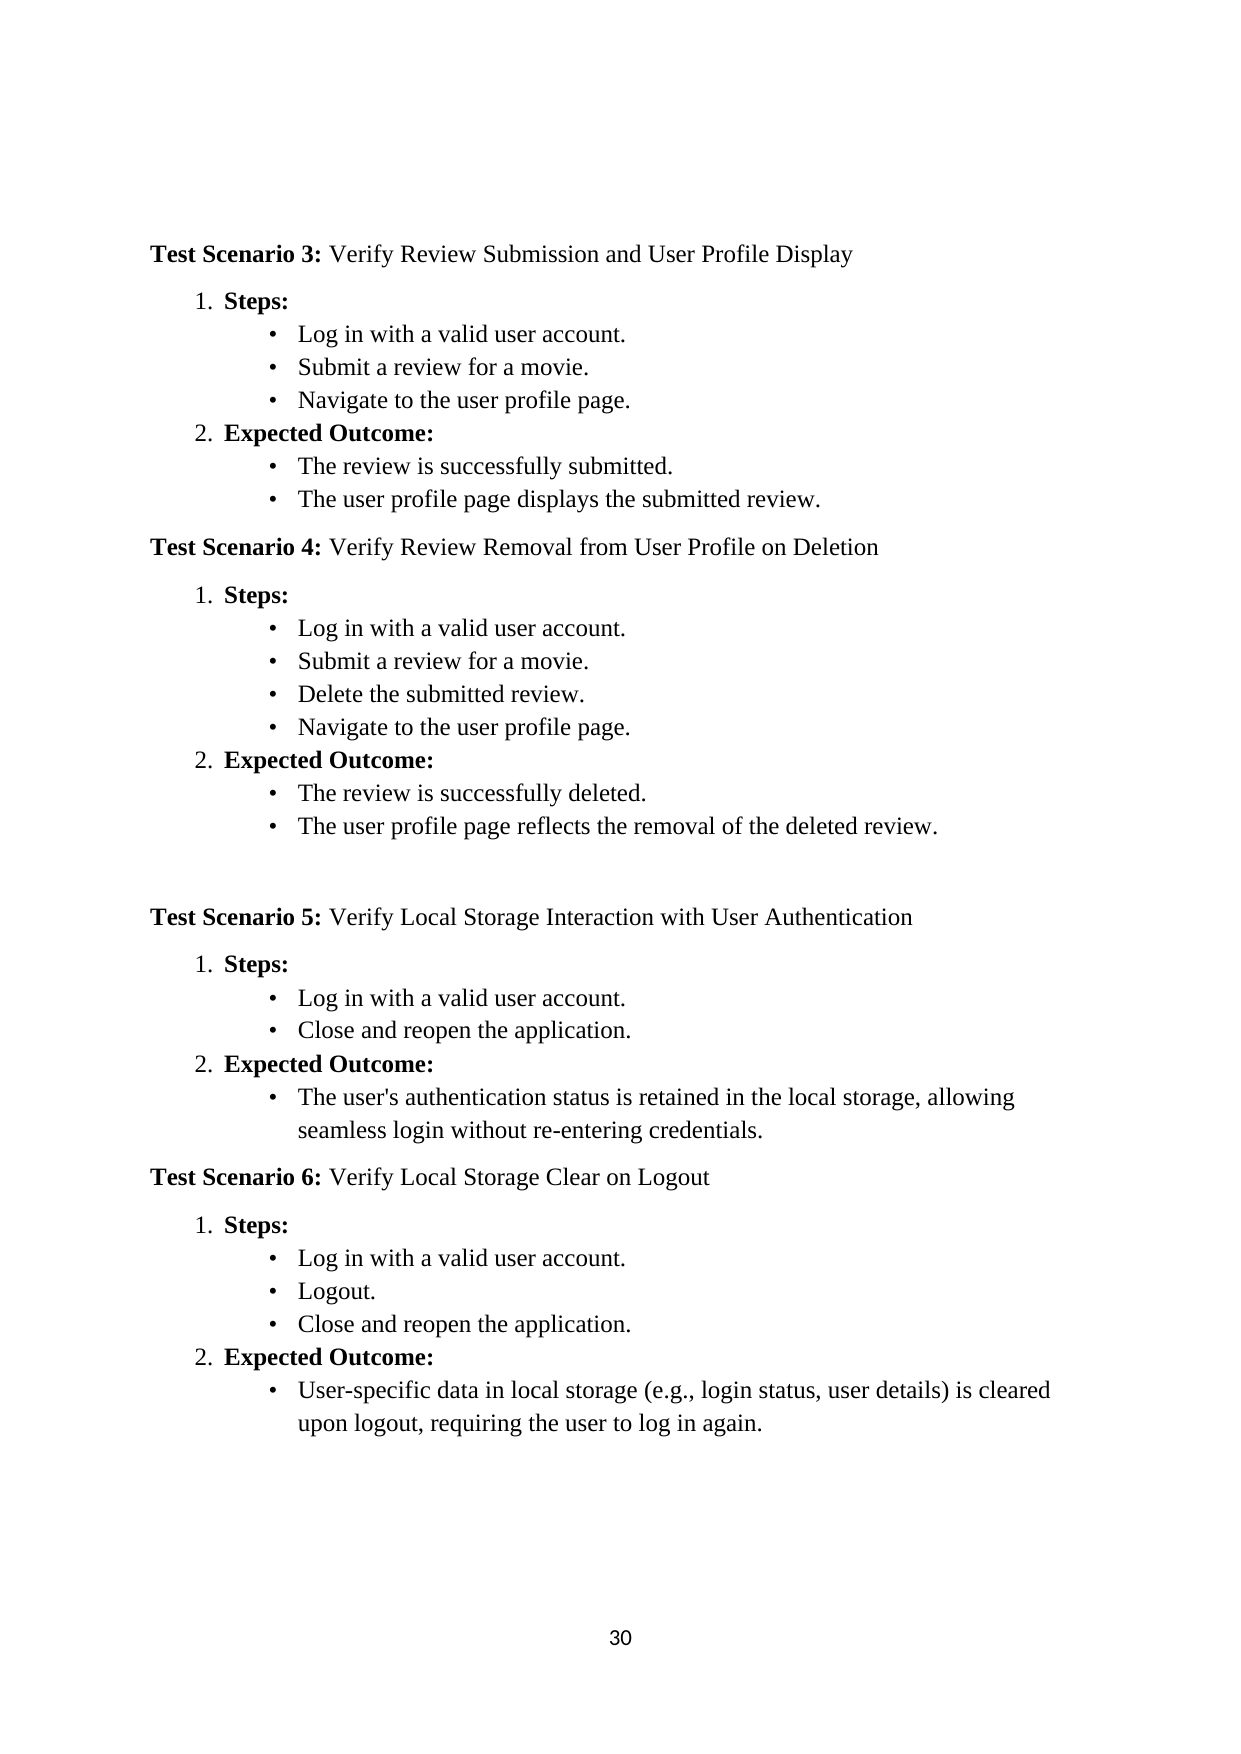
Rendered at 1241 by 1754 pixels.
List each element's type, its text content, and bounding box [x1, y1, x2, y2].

list The user profile page reflects the removal of the deleted review. [268, 811, 1090, 839]
list Submit a review for a movie. [268, 352, 1090, 381]
list Steps: [194, 949, 1090, 978]
list Expected Outcome: [194, 1049, 1090, 1077]
list Steps: [194, 580, 1090, 608]
list Log in with a valid user account. [268, 983, 1090, 1011]
text Test Scenario 4: Verify Review Removal from User Profile on Deletion [150, 532, 1090, 561]
list Navigate to the user profile page. [268, 712, 1090, 741]
list Log in with a valid user account. [268, 319, 1090, 348]
text Test Scenario 3: Verify Review Submission and User Profile Display [150, 239, 1090, 267]
list Close and reopen the application. [268, 1016, 1090, 1044]
list Log in with a valid user account. [268, 613, 1090, 641]
list Log in with a valid user account. [268, 1243, 1090, 1272]
list The review is successfully submitted. [268, 451, 1090, 480]
list Expected Outcome: [194, 745, 1090, 773]
text Test Scenario 6: Verify Local Storage Clear on Logout [150, 1162, 1090, 1191]
list The user's authentication status is retained in the local storage, allowing seamless login without re-entering credentials. [268, 1082, 1090, 1143]
list Close and reopen the application. [268, 1309, 1090, 1338]
list User-specific data in local storage (e.g., login status, user details) is cleared upon logout, requiring the user to log in again. [268, 1375, 1090, 1437]
list Steps: [194, 286, 1090, 315]
text Test Scenario 5: Verify Local Storage Interaction with User Authentication [150, 902, 1090, 931]
list Steps: [194, 1210, 1090, 1239]
list Navigate to the user profile page. [268, 385, 1090, 414]
list The review is successfully deleted. [268, 778, 1090, 807]
list Delete the submitted review. [268, 679, 1090, 707]
list Submit a review for a movie. [268, 646, 1090, 674]
list Logout. [268, 1276, 1090, 1305]
list Expected Outcome: [194, 418, 1090, 447]
list The user profile page displays the submitted review. [268, 484, 1090, 513]
list Expected Outcome: [194, 1342, 1090, 1371]
